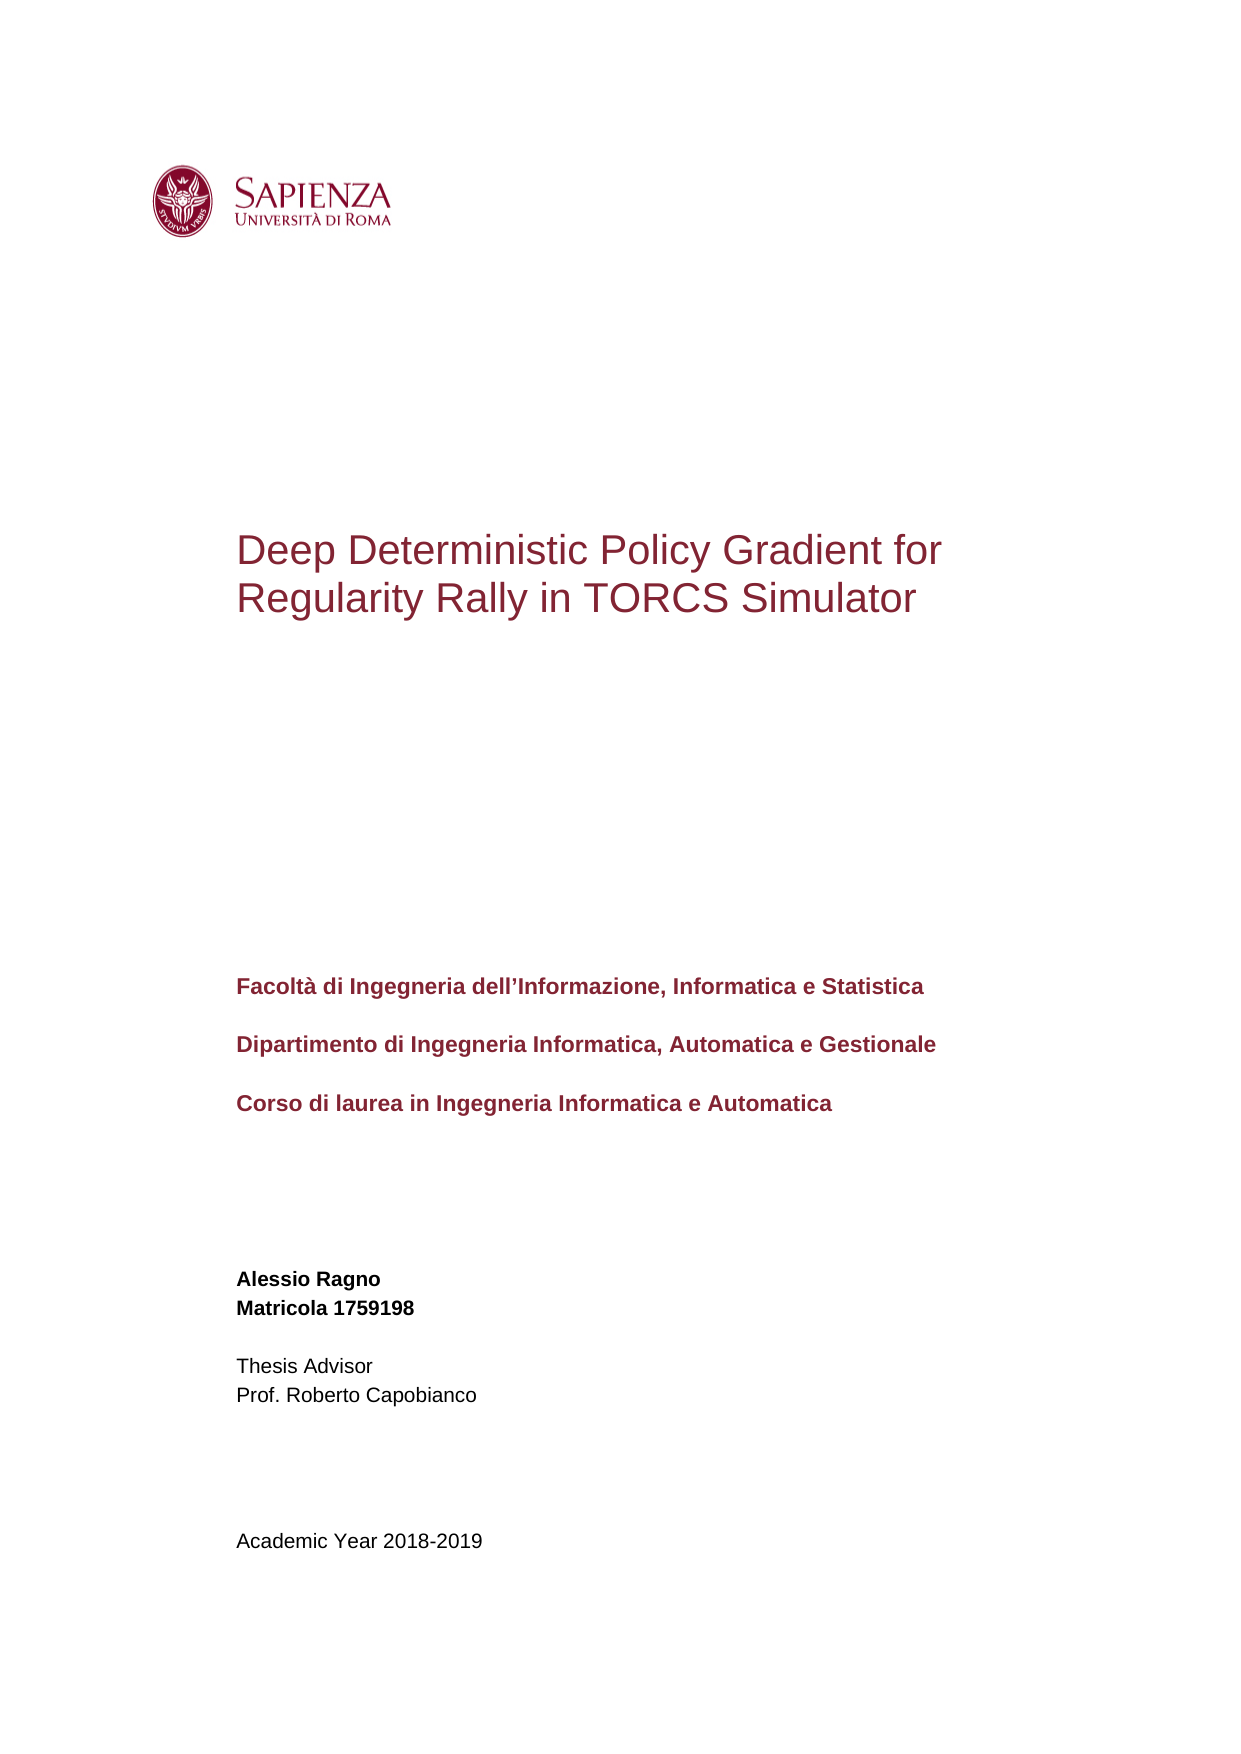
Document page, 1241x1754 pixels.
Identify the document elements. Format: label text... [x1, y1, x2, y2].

text Dipartimento di Ingegneria Informatica, Automatica e Gestionale [236, 1029, 1122, 1088]
text Thesis Advisor [236, 1350, 1122, 1379]
text Deep Deterministic Policy Gradient for Regularity Rally in TORCS Simulator [236, 525, 1122, 621]
text Prof. Roberto Capobianco [236, 1379, 1122, 1409]
text Alessio Ragno [236, 1263, 1122, 1292]
text Matricola 1759198 [236, 1292, 1122, 1321]
picture [0, 0, 413, 267]
text Academic Year 2018-2019 [236, 1525, 1122, 1554]
text Facoltà di Ingegneria dell’Informazione, Informatica e Statistica [236, 971, 1122, 1000]
text Corso di laurea in Ingegneria Informatica e Automatica [236, 1088, 1122, 1117]
